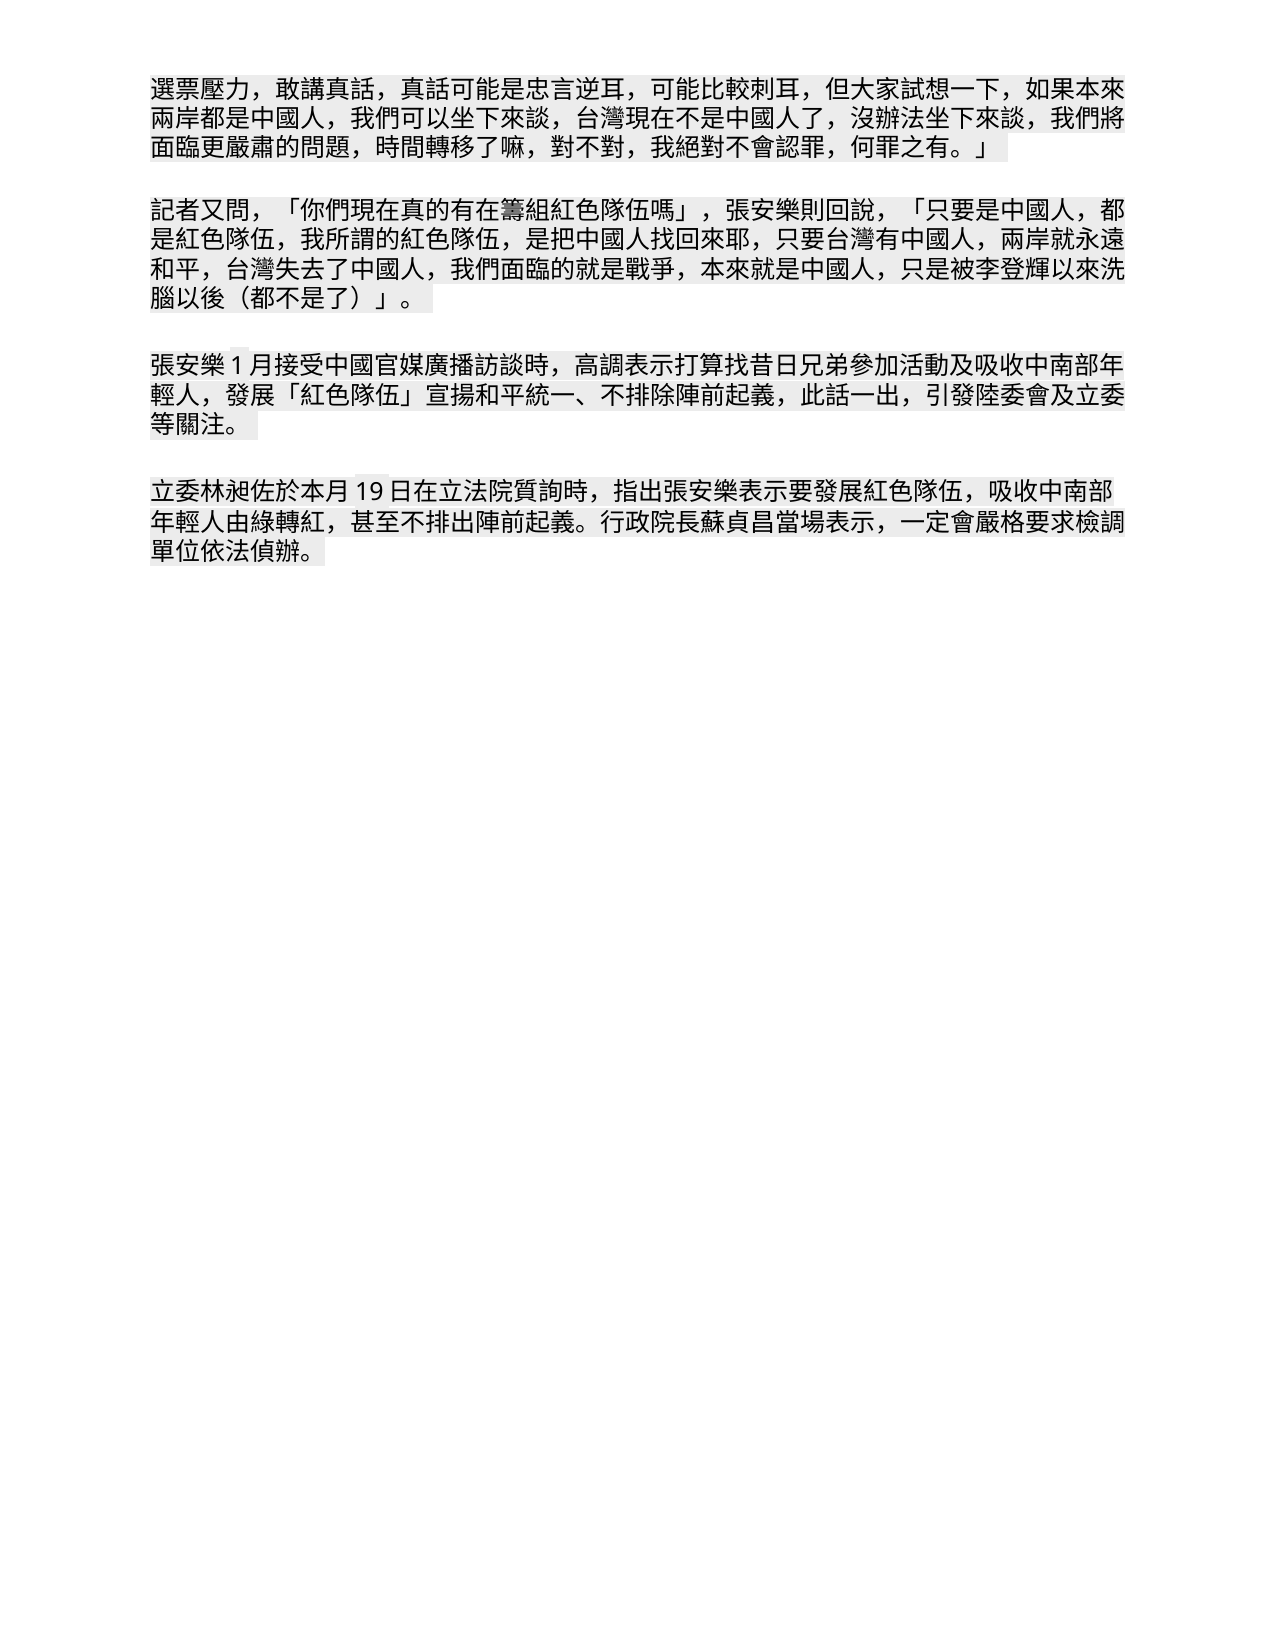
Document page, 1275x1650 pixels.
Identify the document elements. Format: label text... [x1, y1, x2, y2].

text 陣前起義，不做炮灰 白狼是條好漢。這樣的人，鳳毛麟角，很少見了。 影片請見：https://bit.ly/3wfblka 陳真 2021. 04. 01. ================== 取自張安樂粉絲團 2021. 3. 30. 我在乎的是台灣人民生命財產的安全，不在乎什麼國安法！ 台獨政客們口口聲聲愛台灣，並以此口號操弄民粹、妖魔大陸、藉此騙得政權。執政後不思愛台灣就 “應該消彌戰禍，保護台灣人民生命財產的安全”。但這些政客們反而為了鞏固自己的權勢利益，變本加厲的挑釁大陸，終有一天會給台灣帶來戰禍，屆時犧牲的都是無辜的百姓，而他們早就帶著黃金美鈔逃之夭夭。 每思及此，唐詩裡「可憐無定河邊骨，猶是深閨夢裡人」，白骨嶙嶙散落在荒野間，白髮老母哭不見兒，妻尋不著夫，女等不著父的悲慘畫面立即浮現在腦海裡，盤旋縈繞不已。沉痛之餘覺得民眾不該被政客如此操弄，因此站出來公開呼籲大家在台獨挑起戰禍時要 “陣前起義、不做砲灰”！絕不讓「可憐白骨萬人塚，盡為政客覓權勢」的悲劇在台灣發生。 遺憾的是我們缺乏面對大眾的發聲管道，無法把聲音傳達給廣大民眾。這次台獨當局要以國安法辦我，正好給大家一個機會，清楚認識到這攸關台灣人民生死的嚴肅問題。 既然政客們挑起戰禍，就該自己去面對炮火，而不是驅使無辜人民作砲灰。只要大家站出來，大聲說出我們拒做砲灰，誰挑釁誰去死，就會逼使貪婪膽小的政客們收斂他們的台獨勾當，因而緩和兩岸的緊張局勢，進而保護了台灣人民生命財產的安全。這才是“真正的愛台灣、愛台灣的人民”！ 台獨當局害怕了，要以所謂的國安法來嚇我。無所謂，求仁得仁！ 張安樂 ================== 影／組「紅色隊伍」遭約談 張安樂出庭：為民請命何罪之有 聯合報 / 記者林孟潔／台北即時報導 2021-03-30 中華統一促進黨總裁、綽號白狼的張安樂今年初接受大陸中央人民廣播電台主任編輯張彬專訪，表示要成立「紅色隊伍」宣揚和平統一，要號召「陣前起義」，疑涉外患罪；台灣高等檢察署今傳喚張安樂出庭說明，張安樂笑說，「何罪之有，我是為民請命，我絕對不會認罪」，他是要把被洗腦的中國人找回來。 張安樂今天上午8點50分抵達高檢署，近百名支持群眾簇擁上前喊「總裁加油」、「陣前起義、不做炮灰」，轄區分局不敢大意，派出大批警力維持現場秩序。 張安樂指出，感謝高檢署給機會討論攸關台灣人民生死的問題，大家都不敢面對現實，政府一直挑釁，台灣遲早會面臨大陸用武力來統一，要輕人去死嗎？政府高官自己躲在立法院吹冷氣，有種自己到前線去。 他說，大陸當局希望兩岸問題可以和平解決，而民間對台灣的仇恨是台灣政府操弄的，大陸也不想打仗，但台灣一直挑釁，會把台灣帶向不歸之路，因此他要「陣前起義，不做炮灰」；他不在乎國安法，他要大眾面對台灣人民生命安全問題。 被問是否會認罪，張安樂笑說，「何罪之有，我是為民請命阿！」別人不敢講的問題讓他來說，七年以前他回來台灣提出和平統一、一國兩制的方案，當時的大陸講國號、國歌、國旗可以商量，但前提要認為自己是中國人，現在台灣被政府操弄到認為自己不是中國人，就無法上談判桌。 再問籌組「紅色隊伍」一事，張安樂指出，只要是中國人都是紅色隊伍，「我要把中國人找回來」，只要台灣有中國人，兩岸就永遠和平，只要台灣失去中國人，則面臨的是戰爭。 =================== 張安樂涉《國安法》遭高檢署約談 蘋果新聞網 2021/03/30 中華統一促進黨總裁張安樂今年1月接受中媒訪問時透露，打算吸收中南部年輕人，讓他們「由綠轉紅」，發展「紅色隊伍」宣揚和平統一、不排除陣前起義等，其言行因涉嫌違反《國家安全法》今被高檢署約談，張安樂上午在約200名支持群眾簇擁下現身，強調不認罪，並指「紅色隊伍就是要把中國人找回來」。檢察官訊問後，於上午11時許將張安樂請回。 張安樂被檢察官訊問了約兩個小時後步出偵查庭，面露微笑，略顯疲憊。 張安樂表示：「今天我跟檢察官最主要就是講到，只要台灣有中國人，兩岸就會有和平，只要台灣的中國人消失了，那就是戰爭，因為都是中國人，雙方只是政治體制的不同，而且制度是可以與時俱進的，大陸跟40年前不一樣嘛，台灣跟40年前也不一樣嘛，制度可以與時俱進。」 他說：「可是，從李登輝開始，把兩岸吵成敵對關係，就是一個台灣人會面臨的戰爭。年輕人生命還沒有開始，為什麼要為這些不負責任的政府官員去當砲灰呢，我們堅決反對，因為你只要不去挑釁，那兩岸可以和平發展，共享繁榮。你要挑釁最後發生了戰禍，讓年輕人在前線，我們堅決反對，就這麼簡單。」 他繼續說道：「大陸有講過，中國人不打中國人，可是如果你已經否認你是中國人的話，這句話就無效了嘛。但是這些年輕人都是受害人啊，被洗腦的，我們沒這管道去讓大家知道。」 受訪中也有支持者插話，「為誰而戰，為了哪個王八蛋我們中國人自己打中國人啊」、「你不承認你是中國人，不打你打誰」。張安樂受訪完，隨即上車離開。 張安樂今早穿著「台獨賣台 挑起戰禍 陣前起義 不做砲灰」的背心現身，約200名支持者到場為他打氣，不斷高喊「總裁加油」，張安樂也揮手對支持者微笑致意。 張安樂在進入高檢署前，受訪表示，「今天很感謝高檢署給我們這個機會，要討論一下悠關我們台灣人民生死的問題，大家都不敢面對現實，這個政府這樣搞下去一直挑釁，台灣遲早會面臨到大陸用武力來統一，怎麼辦？讓年輕人去死嗎？年輕人的生命還沒開始吔，你們這些人你要想想看，自己躲在立法院、吹冷氣，你有種自己到前線去嘛。」 他說，「大家都有孩子，誰願意嘛，不負責任，其實大陸民間對台灣的仇恨，是我們台灣政府操弄下來的，當局希望兩岸問題可以和平解決到現在為止，可是民間給他的壓力也很大，對不對，所以你現在台灣一直在挑釁，哪天跨過紅線以後怎麼辦？當然年輕人的生命還沒有開始，所以我們要陣前起義，不做砲灰。」 張安樂繼續說，「沈富雄講的很清楚，解放軍登陸我們就投降，我們幹嘛去當砲灰，蘇貞昌講說，打到最後一把掃帚，那是他耶，年輕人都死了耶，可憐無定河邊骨，猶是春閨夢裡人，今天我不在乎什麼國安法，你們弄我沒關係，我要把這個議題拿出來，這個悠關台灣人民生命財產安全的問題，我們要面對嘛！是不是，大家都是鴕鳥，不願意面對這個事情。」 他還說，「這個是我三年以前就開始在做的，但我們看他一直在挑釁，你到最後一定會有戰火，大陸也不想打仗啊，很清楚嘛，所謂九二共識，在一個中國原則之下，來講一個中國的含義可以有不一樣，對不對，大家在一個大中國之下，兩岸可以和平嘛，可以共同繁榮嘛，你要挑釁把台灣帶下不歸之路，怎麼辦？你陳亭妃也好，林昶佐也好，陳國勇（應為徐國勇）也好，蘇貞昌，到前線去啊，你不要讓年輕人去啊。」 張安樂發表完演說後，詢問在場的媒體有沒有什麼問題，有記者問他，「如果檢察官問你要不要認罪，你會怎麼回答」，張安樂笑著說「什麼認罪！何罪之有啊，我是為民請命，別人不敢講的問題、不願意碰的問題，面對，七年前我回來，我那時是提和平統一，一國兩制方案，當時我講過，在當時情況下，大陸講國號國歌國旗可以商量，前題是兩岸都是中國人，認為自己是中國人，我們可以坐下來談，你現在台灣已經被操弄的我不是中國人，無從談了嘛，沒有辦法在談判桌，你就沒有一個很好的條件。」 張安樂還說，當時他被前總統李登輝以組織犯罪來通緝，最後因為母親過世了，沒有任何負擔，他才決定回台，因為他認為台灣沒有人敢面對這件事情，「為什麼，因為我們沒有選票壓力，敢講真話，真話可能是忠言逆耳，可能比較刺耳，但大家試想一下，如果本來兩岸都是中國人，我們可以坐下來談，台灣現在不是中國人了，沒辦法坐下來談，我們將面臨更嚴肅的問題，時間轉移了嘛，對不對，我絕對不會認罪，何罪之有。」 記者又問，「你們現在真的有在籌組紅色隊伍嗎」，張安樂則回說，「只要是中國人，都是紅色隊伍，我所謂的紅色隊伍，是把中國人找回來耶，只要台灣有中國人，兩岸就永遠和平，台灣失去了中國人，我們面臨的就是戰爭，本來就是中國人，只是被李登輝以來洗腦以後（都不是了）」。 張安樂1月接受中國官媒廣播訪談時，高調表示打算找昔日兄弟參加活動及吸收中南部年輕人，發展「紅色隊伍」宣揚和平統一、不排除陣前起義，此話一出，引發陸委會及立委等關注。 立委林昶佐於本月19日在立法院質詢時，指出張安樂表示要發展紅色隊伍，吸收中南部年輕人由綠轉紅，甚至不排出陣前起義。行政院長蘇貞昌當場表示，一定會嚴格要求檢調單位依法偵辦。 [150, 75, 1125, 566]
